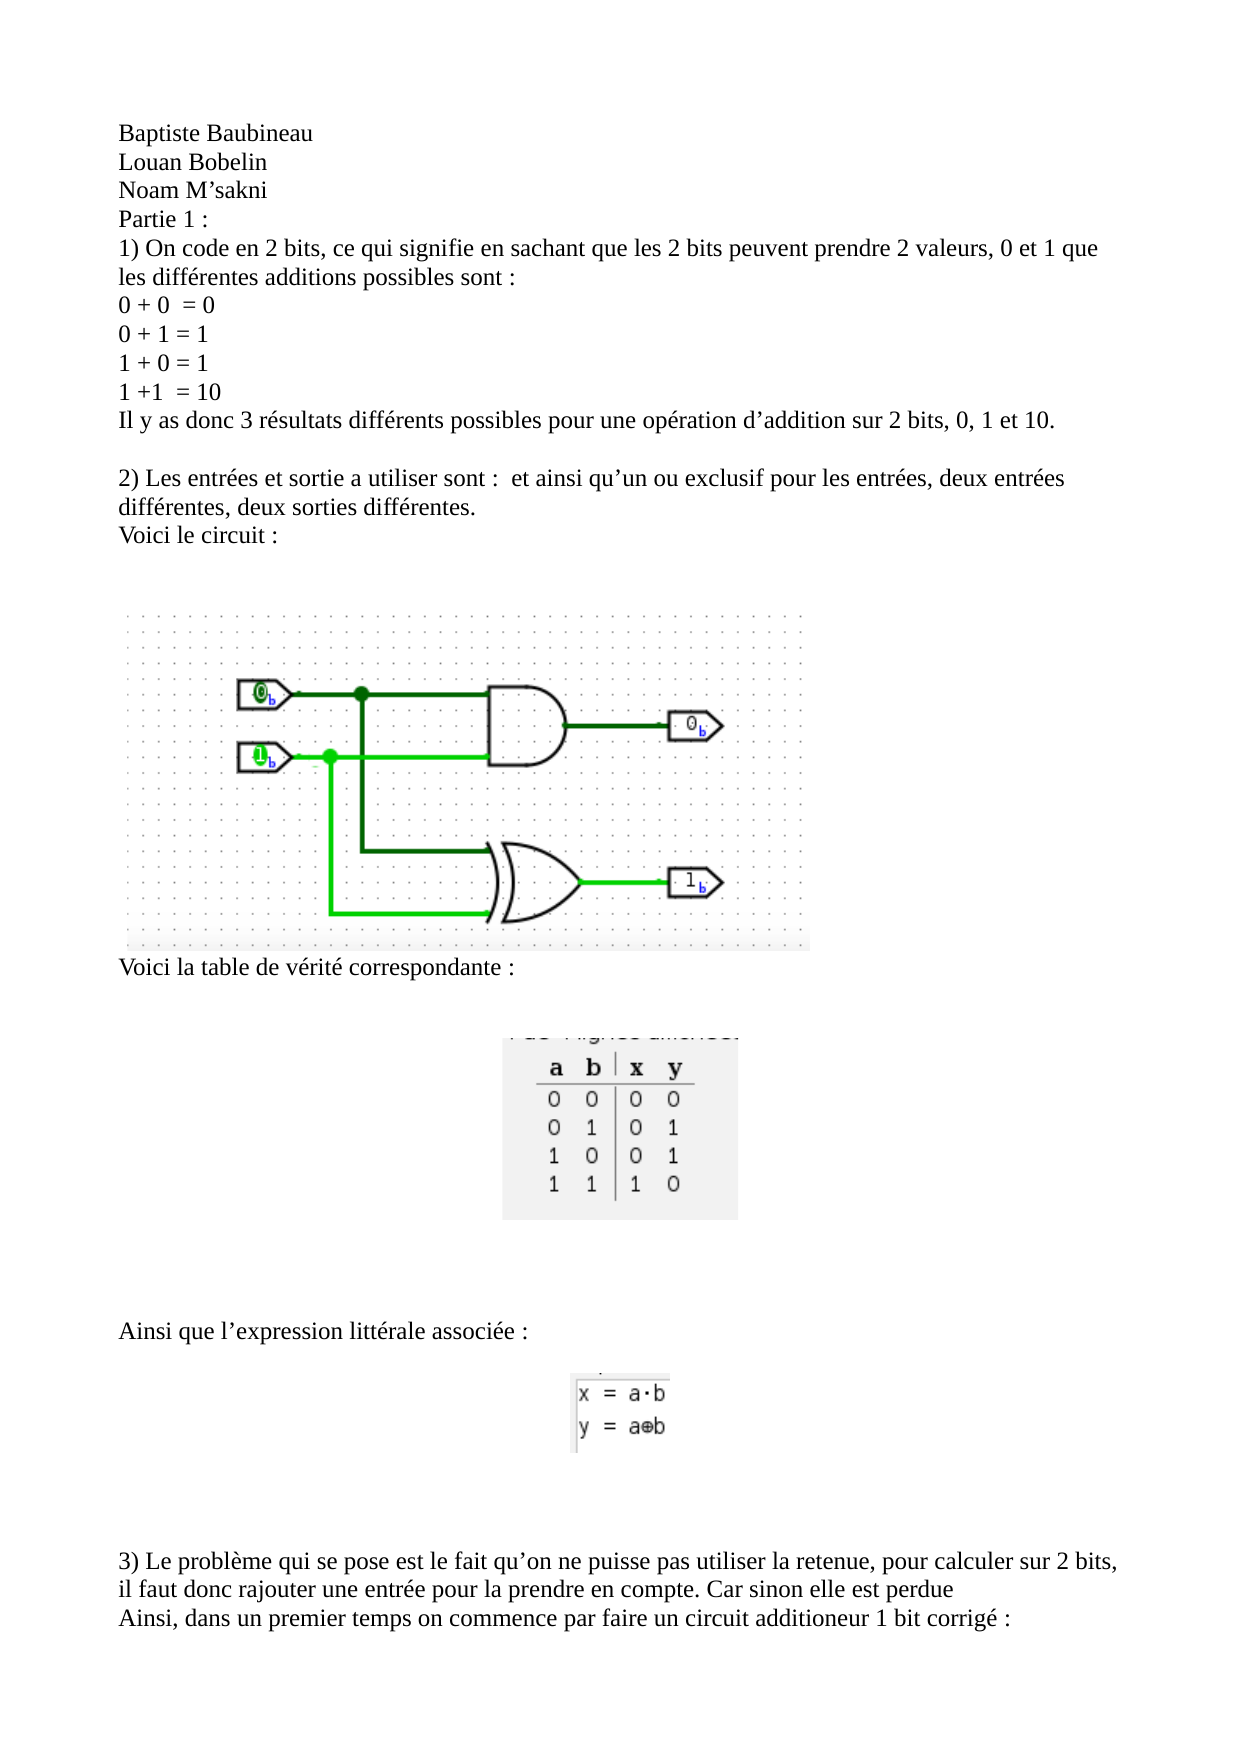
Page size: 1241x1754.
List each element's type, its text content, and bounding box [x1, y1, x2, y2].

picture [127, 605, 810, 951]
text 1 +1 = 10 [118, 377, 1122, 406]
text 2) Les entrées et sortie a utiliser sont : et ainsi qu’un ou exclusif pour les entrées, deux entrées différentes, deux sorties différentes. [118, 463, 1122, 521]
text 3) Le problème qui se pose est le fait qu’on ne puisse pas utiliser la retenue, pour calculer sur 2 bits, il faut donc rajouter une entrée pour la prendre en compte. Car sinon elle est perdue [118, 1546, 1122, 1603]
text Baptiste Baubineau [118, 118, 1122, 147]
text Voici la table de vérité correspondante : [118, 952, 1122, 981]
text Louan Bobelin [118, 147, 1122, 176]
text 0 + 0 = 0 [118, 291, 1122, 319]
text 0 + 1 = 1 [118, 319, 1122, 348]
text 1 + 0 = 1 [118, 348, 1122, 377]
text Noam M’sakni [118, 176, 1122, 204]
picture [502, 1038, 739, 1220]
text Ainsi que l’expression littérale associée : [118, 1316, 1122, 1344]
picture [570, 1373, 670, 1453]
text Il y as donc 3 résultats différents possibles pour une opération d’addition sur 2 bits, 0, 1 et 10. [118, 406, 1122, 434]
text 1) On code en 2 bits, ce qui signifie en sachant que les 2 bits peuvent prendre 2 valeurs, 0 et 1 que les différentes additions possibles sont : [118, 233, 1122, 291]
text Ainsi, dans un premier temps on commence par faire un circuit additioneur 1 bit corrigé : [118, 1603, 1122, 1632]
text Voici le circuit : [118, 521, 1122, 549]
text Partie 1 : [118, 204, 1122, 233]
